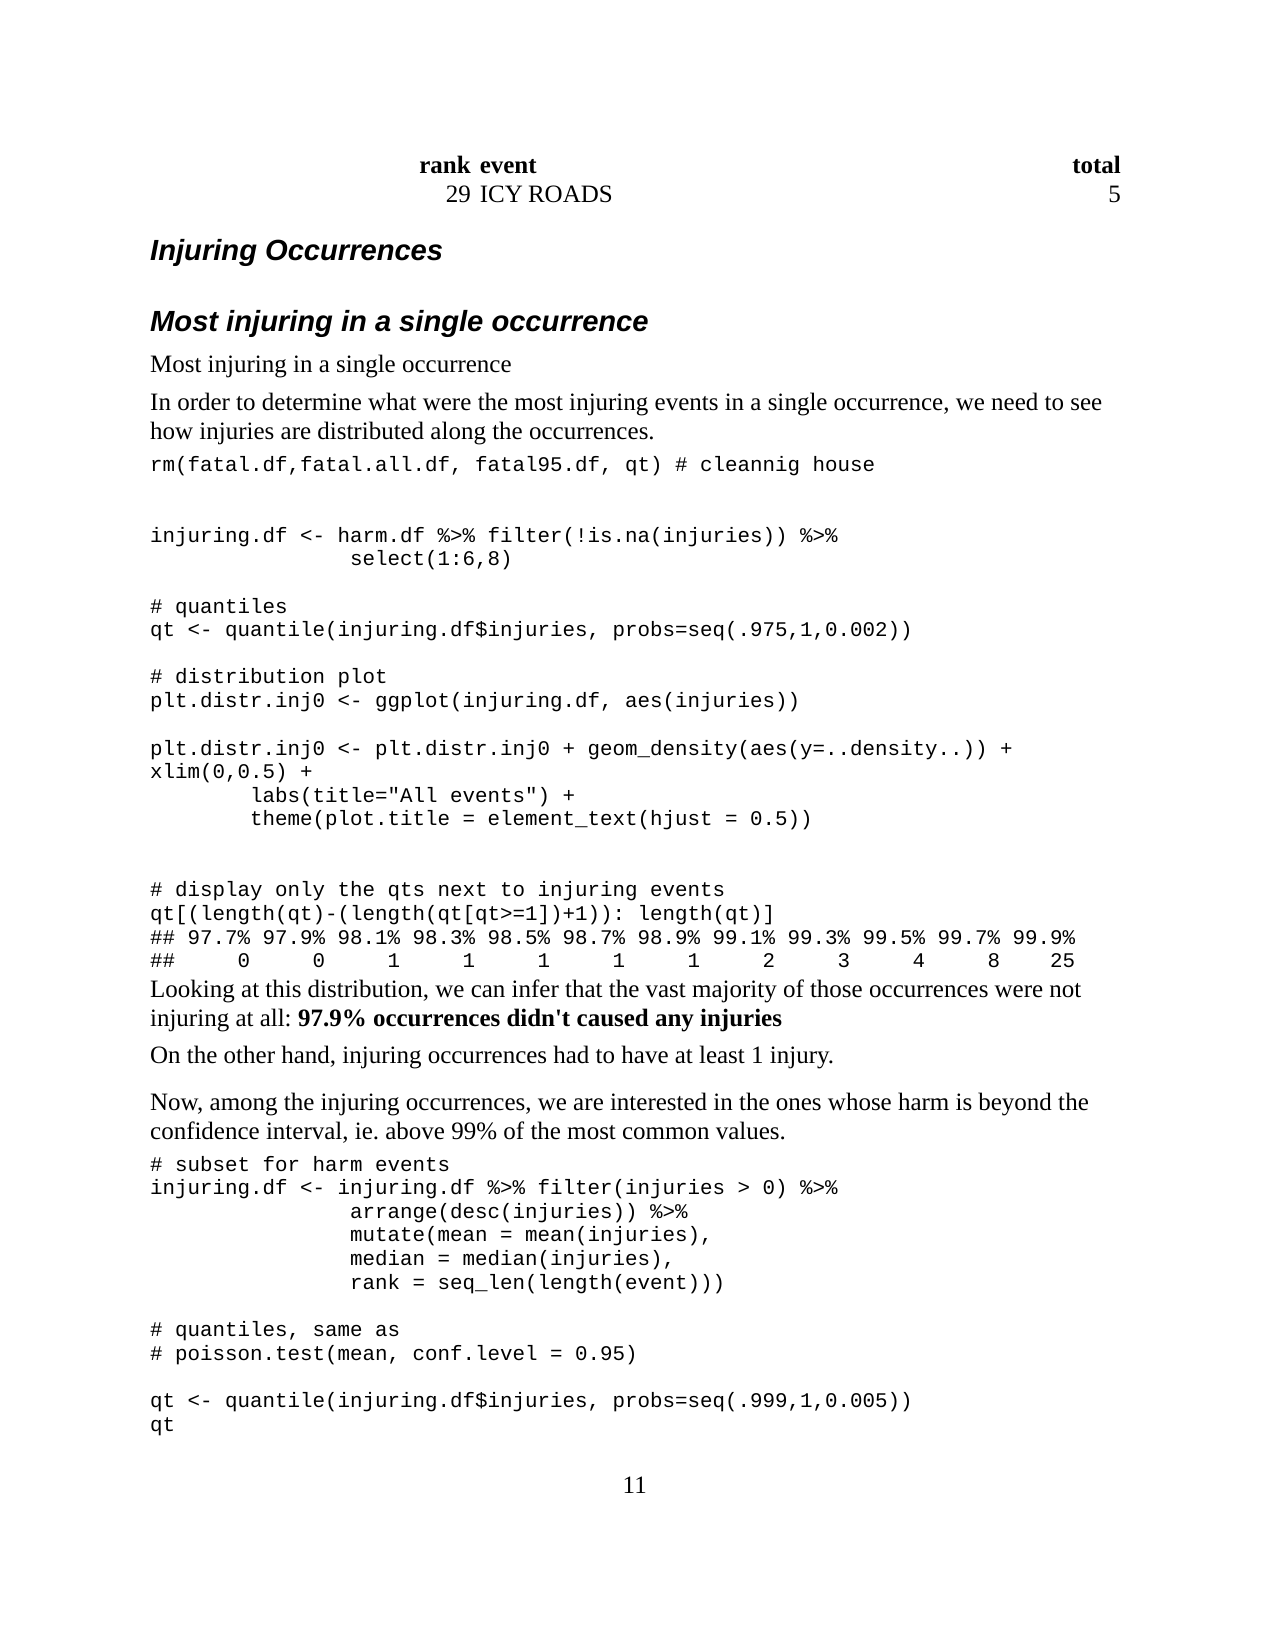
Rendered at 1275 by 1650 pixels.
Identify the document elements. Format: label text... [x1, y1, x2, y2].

text ## 0 0 1 1 1 1 1 2 3 4 8 25 [150, 950, 1125, 974]
text injuring.df <- injuring.df %>% filter(injuries > 0) %>% [150, 1177, 1125, 1201]
text qt[(length(qt)-(length(qt[qt>=1])+1)): length(qt)] [150, 903, 1125, 927]
text Now, among the injuring occurrences, we are interested in the ones whose harm is beyond the confidence interval, ie. above 99% of the most common values. [150, 1087, 1125, 1144]
text Most injuring in a single occurrence [150, 349, 1125, 378]
table_cell 5 [800, 179, 1125, 207]
text ## 97.7% 97.9% 98.1% 98.3% 98.5% 98.7% 98.9% 99.1% 99.3% 99.5% 99.7% 99.9% [150, 927, 1125, 950]
text qt [150, 1414, 1125, 1437]
text # quantiles [150, 596, 1125, 619]
text In order to determine what were the most injuring events in a single occurrence, we need to see how injuries are distributed along the occurrences. [150, 387, 1125, 445]
table_header total [800, 150, 1125, 179]
text plt.distr.inj0 <- plt.distr.inj0 + geom_density(aes(y=..density..)) + xlim(0,0.5) + [150, 737, 1125, 785]
text On the other hand, injuring occurrences had to have at least 1 injury. [150, 1040, 1125, 1069]
table_cell ICY ROADS [475, 179, 800, 207]
text # subset for harm events [150, 1153, 1125, 1177]
text mutate(mean = mean(injuries), [150, 1224, 1125, 1248]
text Looking at this distribution, we can infer that the vast majority of those occurrences were not injuring at all: 97.9% occurrences didn't caused any injuries [150, 974, 1125, 1031]
text injuring.df <- harm.df %>% filter(!is.na(injuries)) %>% [150, 525, 1125, 548]
subtitle Injuring Occurrences [150, 232, 1125, 266]
text rm(fatal.df,fatal.all.df, fatal95.df, qt) # cleannig house [150, 454, 1125, 477]
text # distribution plot [150, 667, 1125, 690]
text qt <- quantile(injuring.df$injuries, probs=seq(.975,1,0.002)) [150, 619, 1125, 643]
table_cell 29 [150, 179, 475, 207]
text plt.distr.inj0 <- ggplot(injuring.df, aes(injuries)) [150, 690, 1125, 714]
text qt <- quantile(injuring.df$injuries, probs=seq(.999,1,0.005)) [150, 1390, 1125, 1414]
text theme(plot.title = element_text(hjust = 0.5)) [150, 808, 1125, 832]
text select(1:6,8) [150, 548, 1125, 572]
text # poisson.test(mean, conf.level = 0.95) [150, 1343, 1125, 1366]
table_header rank [150, 150, 475, 179]
text # display only the qts next to injuring events [150, 879, 1125, 903]
subtitle Most injuring in a single occurrence [150, 303, 1125, 337]
text rank = seq_len(length(event))) [150, 1272, 1125, 1295]
table_header event [475, 150, 800, 179]
text # quantiles, same as [150, 1319, 1125, 1343]
text labs(title="All events") + [150, 785, 1125, 808]
text median = median(injuries), [150, 1248, 1125, 1272]
text arrange(desc(injuries)) %>% [150, 1201, 1125, 1224]
